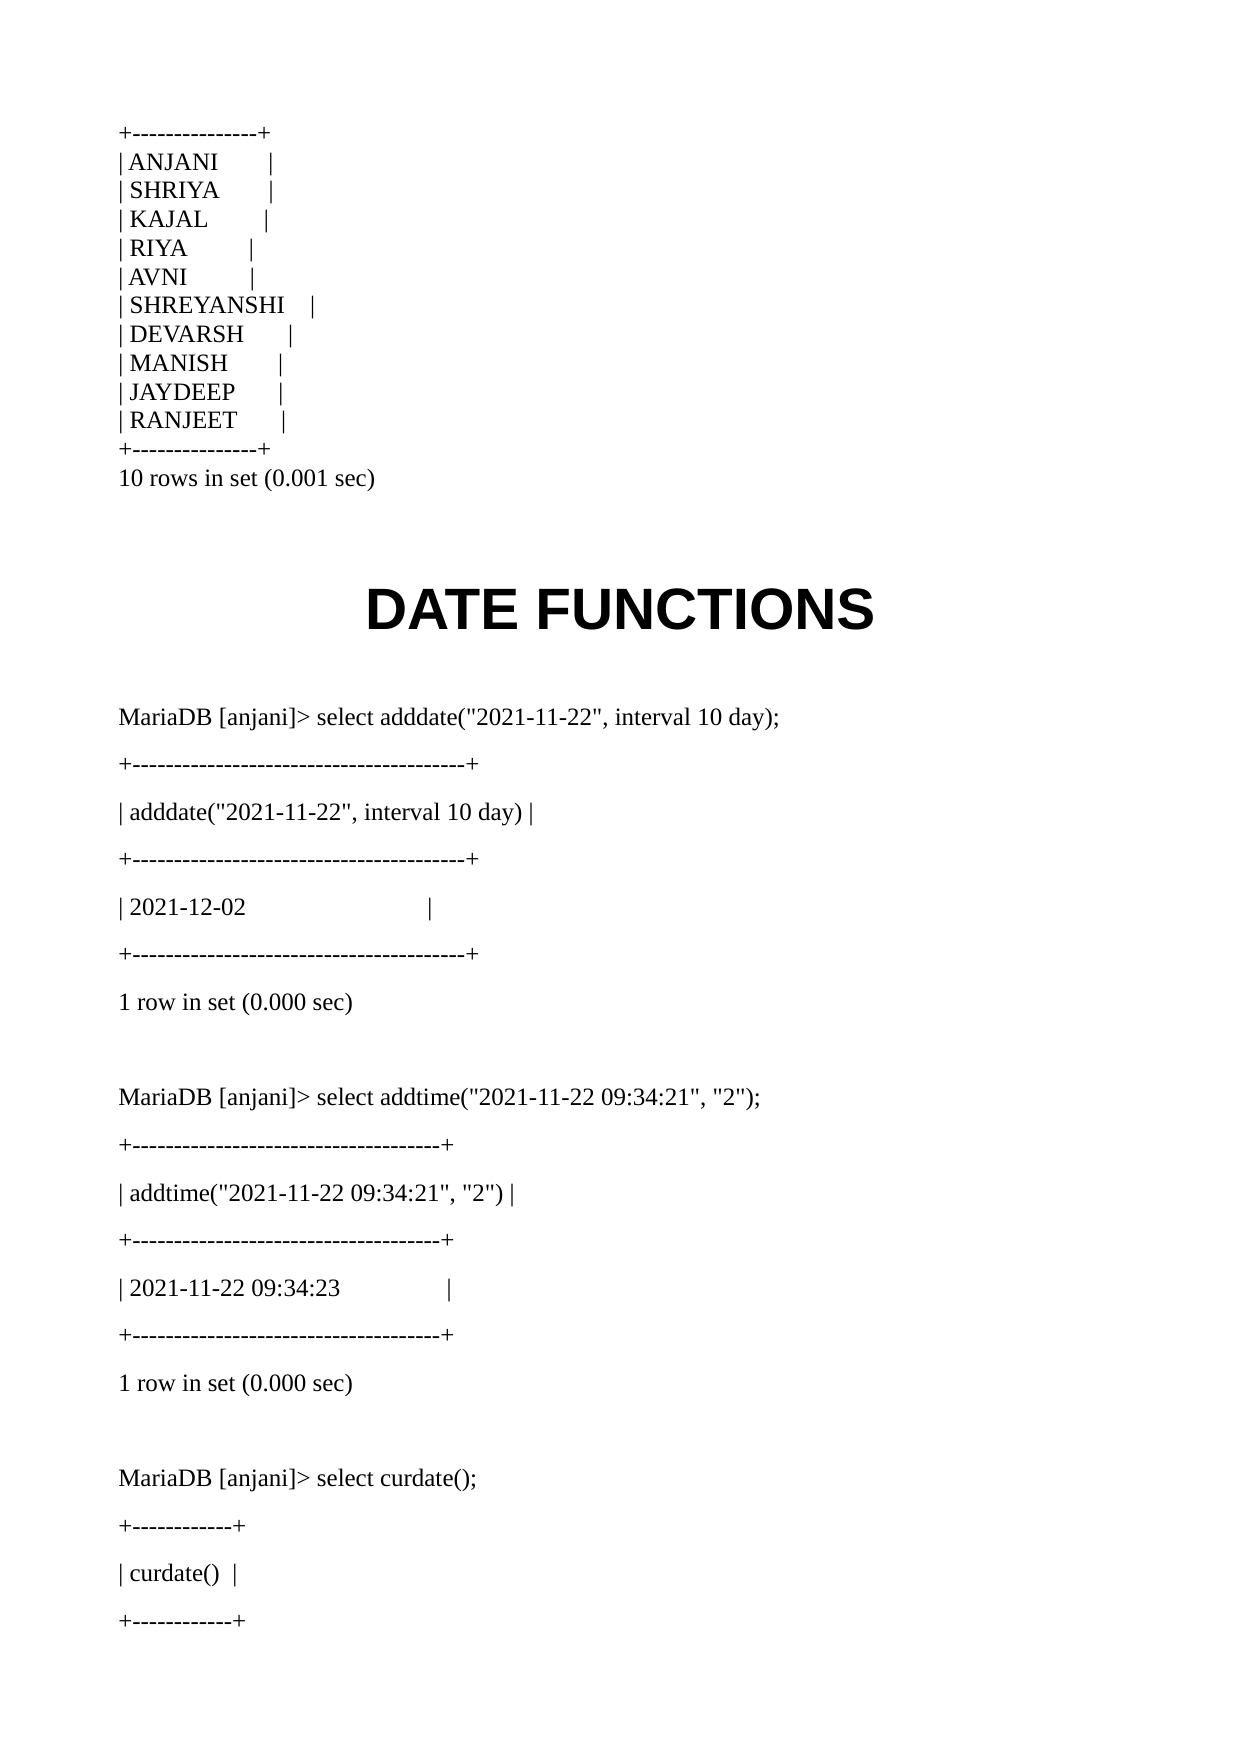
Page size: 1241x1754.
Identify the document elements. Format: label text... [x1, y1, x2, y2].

text | KAJAL | [118, 204, 1122, 233]
text +------------+ [118, 1511, 1122, 1539]
text 10 rows in set (0.001 sec) [118, 463, 1122, 492]
text | adddate("2021-11-22", interval 10 day) | [118, 797, 1122, 826]
text 1 row in set (0.000 sec) [118, 1368, 1122, 1397]
text | AVNI | [118, 262, 1122, 291]
text MariaDB [anjani]> select curdate(); [118, 1463, 1122, 1492]
text +-------------------------------------+ [118, 1130, 1122, 1159]
text | curdate() | [118, 1558, 1122, 1587]
text +---------------+ [118, 118, 1122, 147]
text | SHRIYA | [118, 176, 1122, 204]
text | 2021-11-22 09:34:23 | [118, 1273, 1122, 1302]
text | RIYA | [118, 233, 1122, 262]
text +------------+ [118, 1606, 1122, 1635]
text | 2021-12-02 | [118, 892, 1122, 921]
text MariaDB [anjani]> select addtime("2021-11-22 09:34:21", "2"); [118, 1082, 1122, 1111]
text | addtime("2021-11-22 09:34:21", "2") | [118, 1178, 1122, 1206]
text +----------------------------------------+ [118, 939, 1122, 968]
title DATE FUNCTIONS [118, 574, 1122, 641]
text | MANISH | [118, 348, 1122, 377]
text +-------------------------------------+ [118, 1320, 1122, 1349]
text +---------------+ [118, 434, 1122, 463]
text | RANJEET | [118, 406, 1122, 434]
text +-------------------------------------+ [118, 1225, 1122, 1254]
text MariaDB [anjani]> select adddate("2021-11-22", interval 10 day); [118, 702, 1122, 730]
text +----------------------------------------+ [118, 749, 1122, 778]
text +----------------------------------------+ [118, 844, 1122, 873]
text | SHREYANSHI | [118, 291, 1122, 319]
text | DEVARSH | [118, 319, 1122, 348]
text | JAYDEEP | [118, 377, 1122, 406]
text 1 row in set (0.000 sec) [118, 987, 1122, 1016]
text | ANJANI | [118, 147, 1122, 176]
